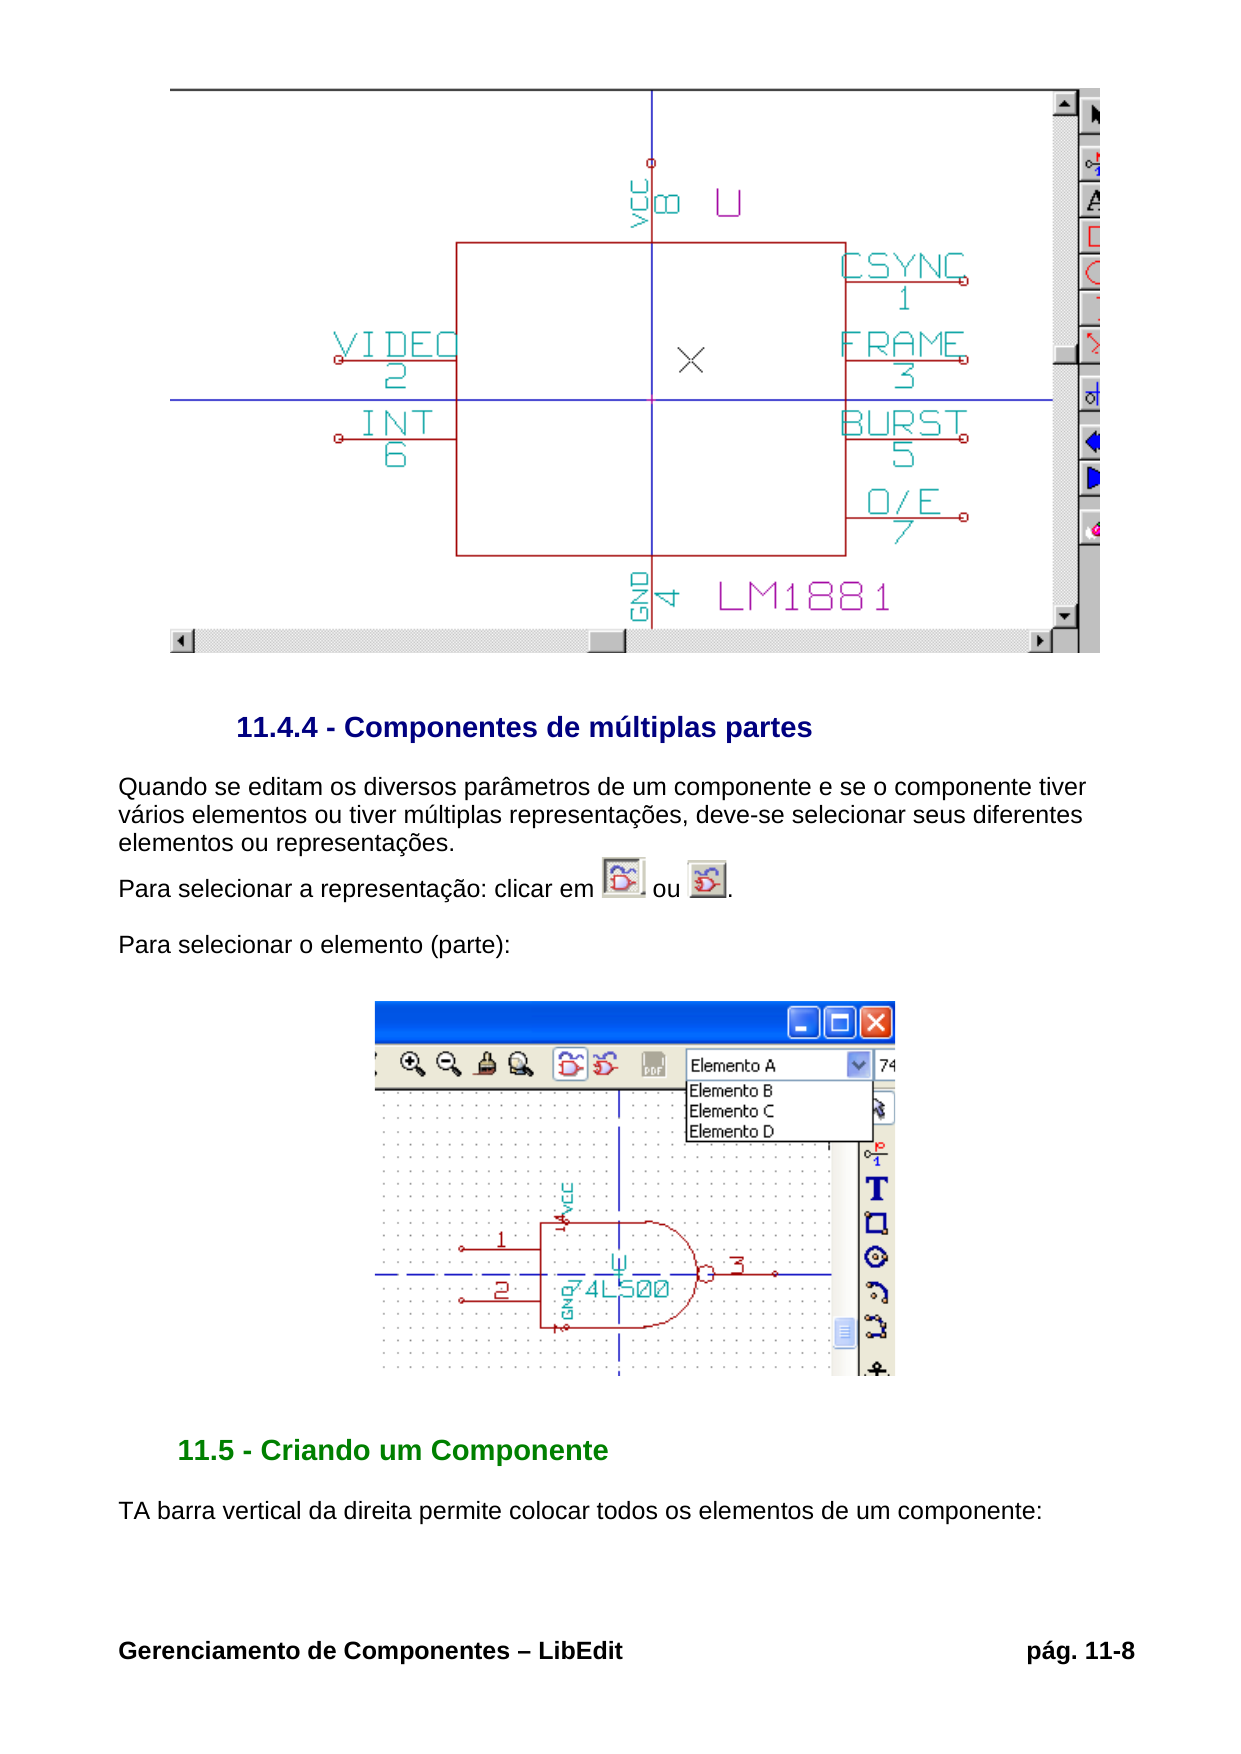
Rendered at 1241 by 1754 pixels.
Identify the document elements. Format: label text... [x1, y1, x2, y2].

text Para selecionar o elemento (parte): [118, 931, 1152, 959]
picture [374, 1001, 896, 1376]
picture [601, 857, 646, 898]
text TA barra vertical da direita permite colocar todos os elementos de um componente: [118, 1496, 1152, 1524]
text Para selecionar a representação: clicar em ou . [118, 857, 1152, 903]
subtitle Criando um Componente [177, 1434, 1152, 1467]
subtitle Componentes de múltiplas partes [236, 711, 1152, 743]
picture [687, 860, 727, 898]
text Quando se editam os diversos parâmetros de um componente e se o componente tiver vários elementos ou tiver múltiplas representações, deve-se selecionar seus diferentes elementos ou representações. [118, 773, 1152, 857]
